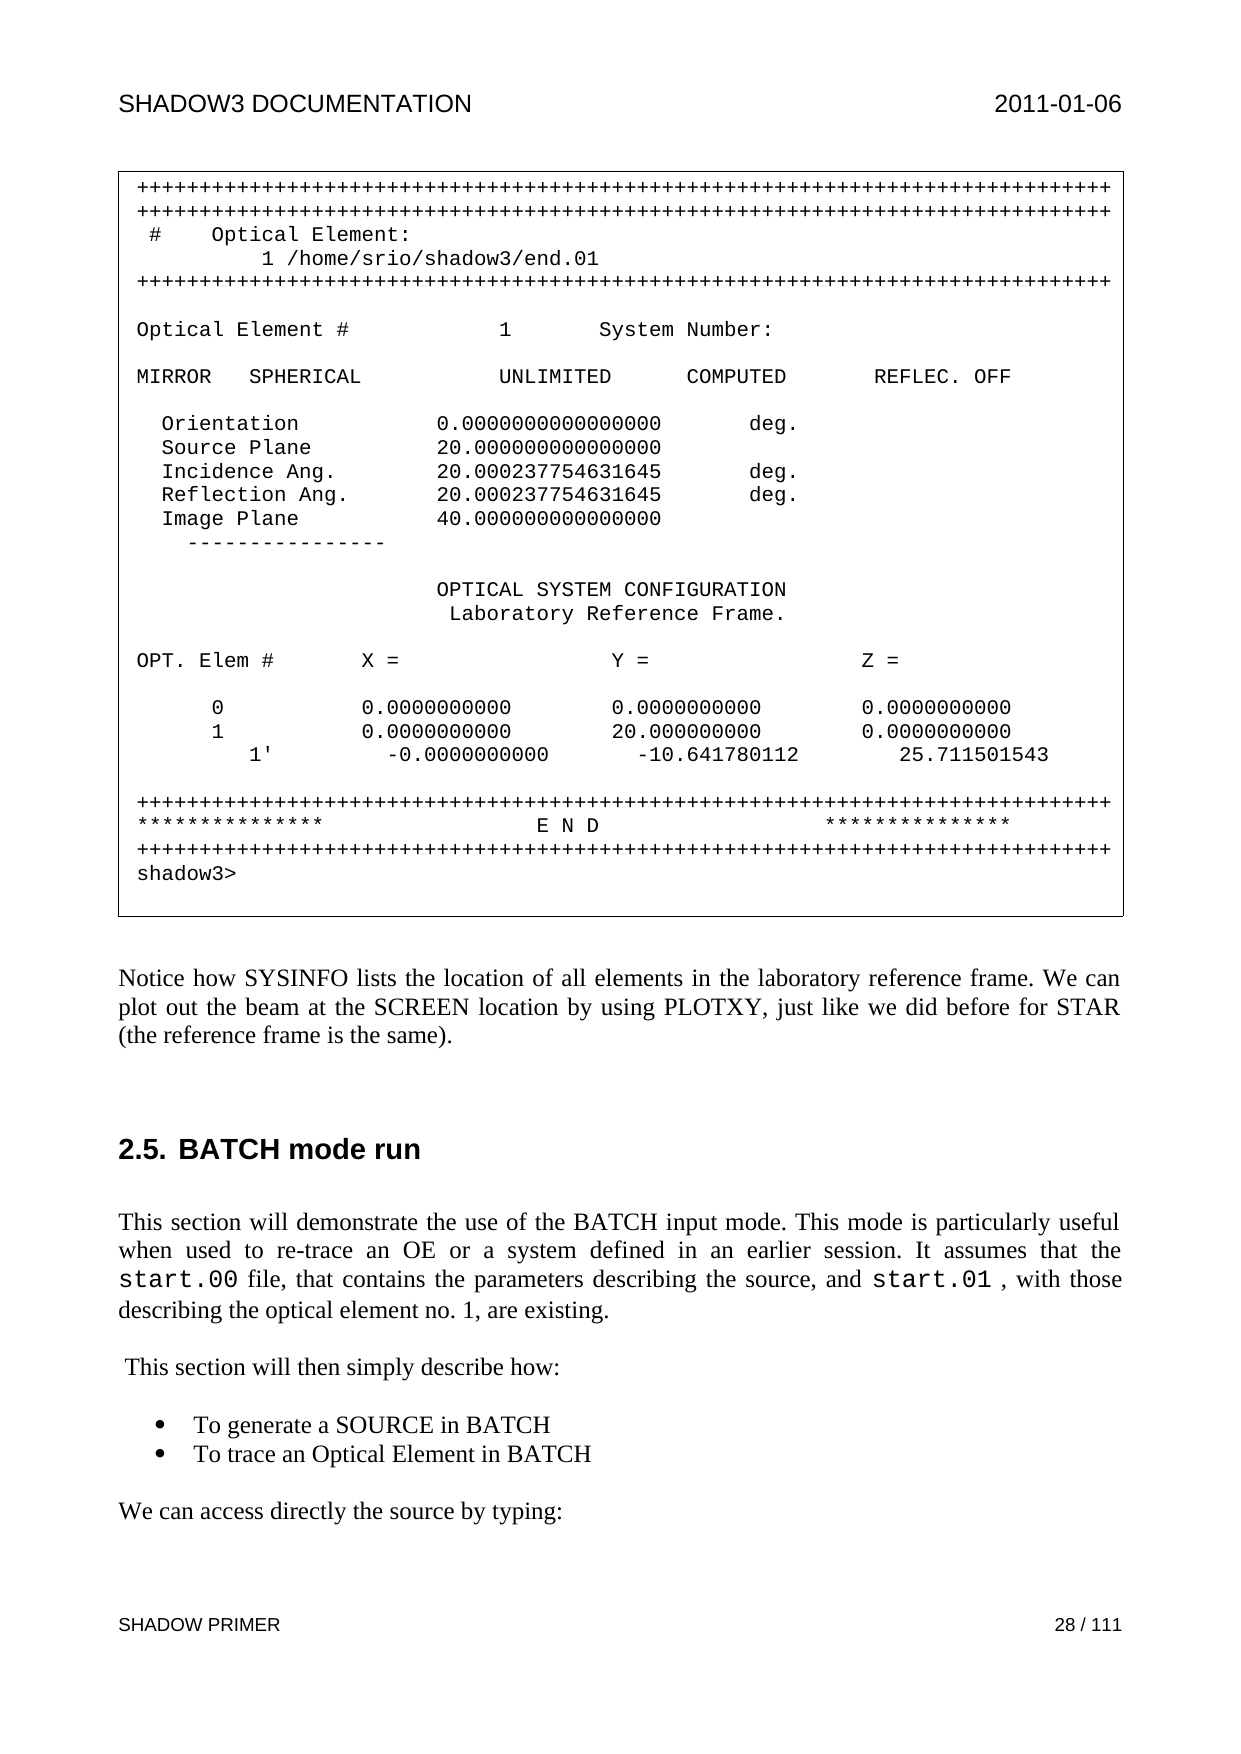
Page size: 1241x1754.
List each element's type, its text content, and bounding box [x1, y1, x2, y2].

text This section will then simply describe how: [118, 1352, 1122, 1381]
text We can access directly the source by typing: [118, 1496, 1122, 1525]
text This section will demonstrate the use of the BATCH input mode. This mode is particularly useful when used to re-trace an OE or a system defined in an earlier session. It assumes that the start.00 file, that contains the parameters describing the source, and start.01 , with those describing the optical element no. 1, are existing. [118, 1207, 1122, 1324]
text Notice how SYSINFO lists the location of all elements in the laboratory reference frame. We can plot out the beam at the SCREEN location by using PLOTXY, just like we did before for STAR (the reference frame is the same). [118, 963, 1122, 1049]
list To generate a SOURCE in BATCH [156, 1410, 1122, 1439]
subtitle BATCH mode run [118, 1132, 1122, 1165]
table_cell ++++++++++++++++++++++++++++++++++++++++++++++++++++++++++++++++++++++++++++++ ++++++++++++++++++++++++++++++++++++++++++++++++++++++++++++++++++++++++++++++ # Optical Element: 1 /home/srio/shadow3/end.01 ++++++++++++++++++++++++++++++++++++++++++++++++++++++++++++++++++++++++++++++ Optical Element # 1 System Number: MIRROR SPHERICAL UNLIMITED COMPUTED REFLEC. OFF Orientation 0.0000000000000000 deg. Source Plane 20.000000000000000 Incidence Ang. 20.000237754631645 deg. Reflection Ang. 20.000237754631645 deg. Image Plane 40.000000000000000 ---------------- OPTICAL SYSTEM CONFIGURATION Laboratory Reference Frame. OPT. Elem # X = Y = Z = 0 0.0000000000 0.0000000000 0.0000000000 1 0.0000000000 20.000000000 0.0000000000 1' -0.0000000000 -10.641780112 25.711501543 ++++++++++++++++++++++++++++++++++++++++++++++++++++++++++++++++++++++++++++++ *************** E N D *************** ++++++++++++++++++++++++++++++++++++++++++++++++++++++++++++++++++++++++++++++ shadow3> [119, 172, 1123, 916]
list To trace an Optical Element in BATCH [156, 1439, 1122, 1467]
